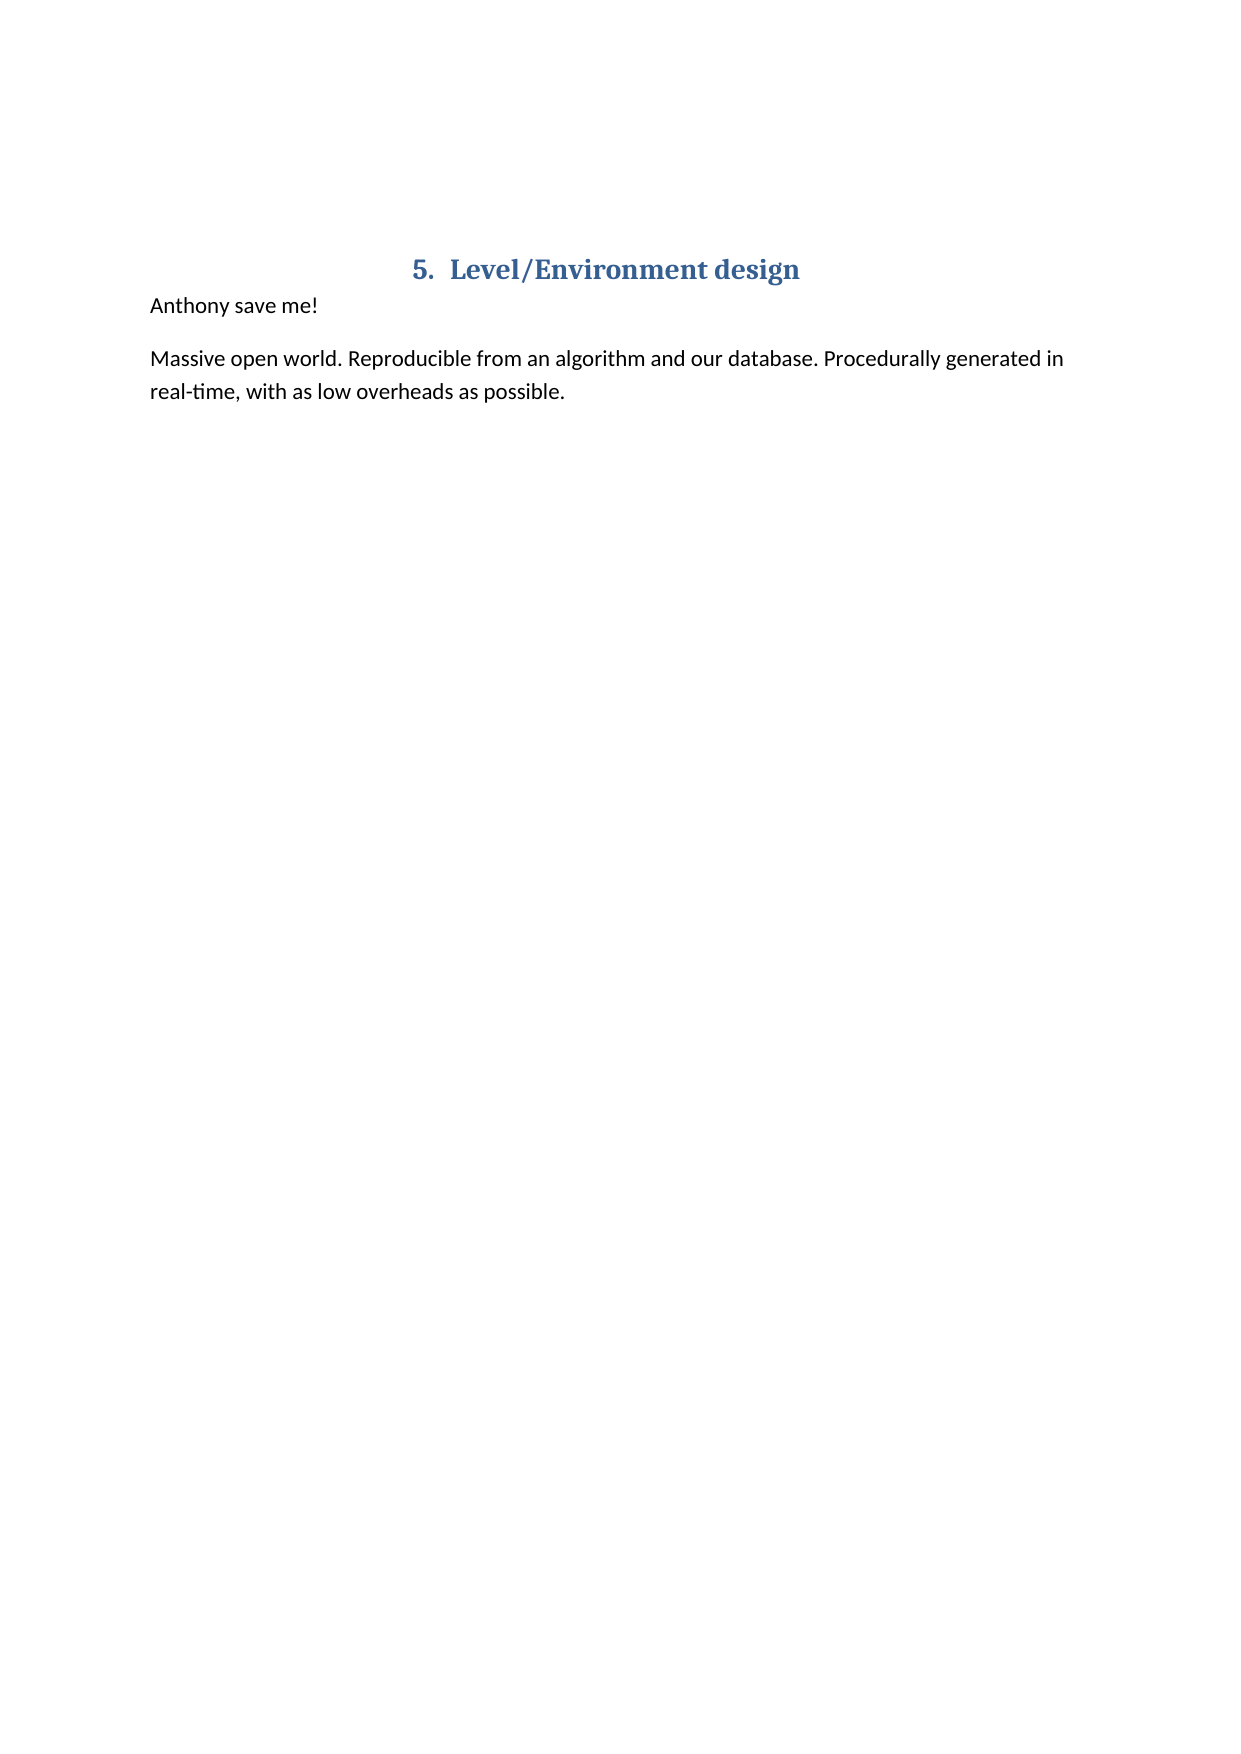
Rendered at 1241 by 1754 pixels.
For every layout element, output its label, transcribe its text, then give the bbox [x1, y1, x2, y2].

text Anthony save me! [150, 292, 1090, 319]
text Massive open world. Reproducible from an algorithm and our database. Procedurally generated in real-time, with as low overheads as possible. [150, 344, 1090, 405]
subtitle Level/Environment design [412, 253, 1090, 287]
